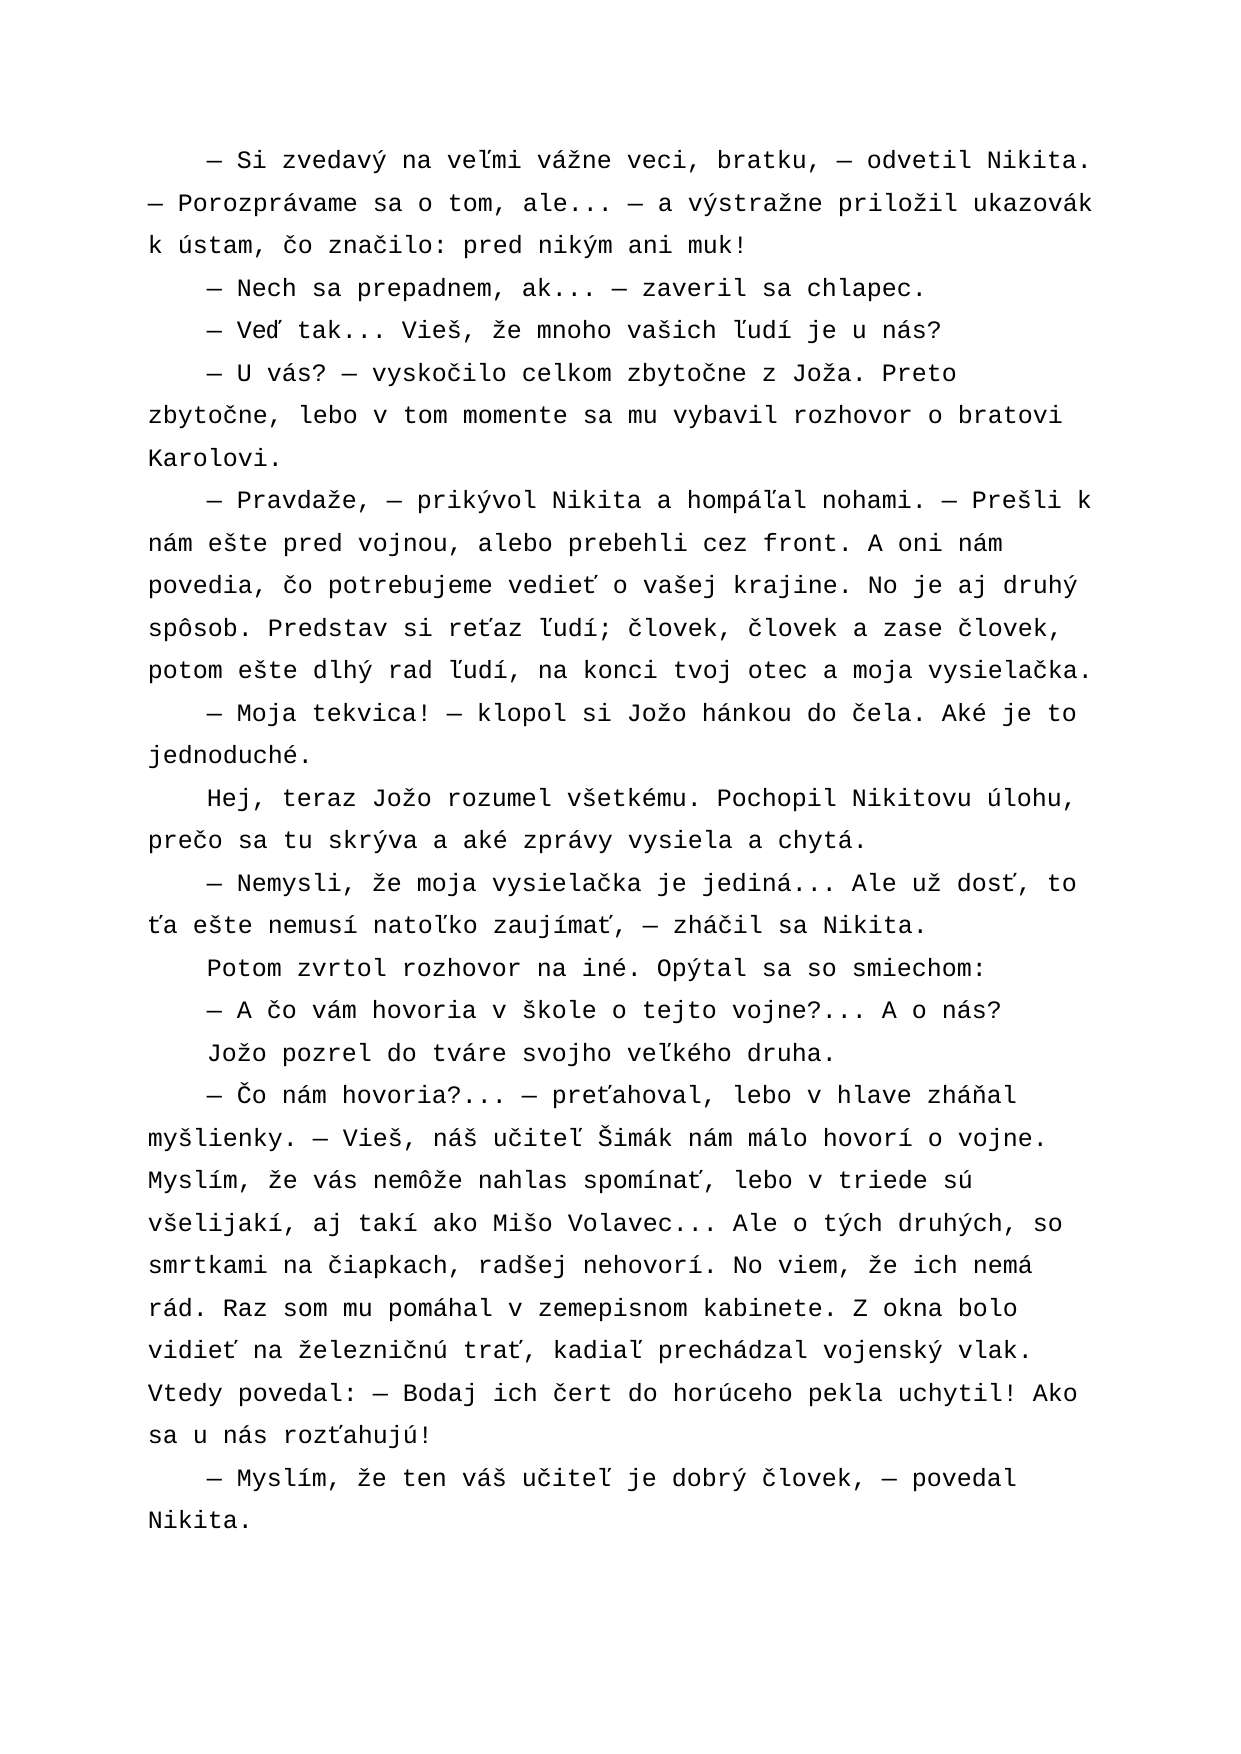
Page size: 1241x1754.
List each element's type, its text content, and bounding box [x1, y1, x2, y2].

text — Nech sa prepadnem, ak... — zaveril sa chlapec. [148, 275, 1093, 303]
text — Si zvedavý na veľmi vážne veci, bratku, — odvetil Nikita. — Porozprávame sa o tom, ale... — a výstražne priložil ukazovák k ústam, čo značilo: pred nikým ani muk! [148, 148, 1093, 261]
text — Pravdaže, — prikývol Nikita a hompáľal nohami. — Prešli k nám ešte pred vojnou, alebo prebehli cez front. A oni nám povedia, čo potrebujeme vedieť o vašej krajine. No je aj druhý spôsob. Predstav si reťaz ľudí; človek, človek a zase človek, potom ešte dlhý rad ľudí, na konci tvoj otec a moja vysielačka. [148, 488, 1093, 686]
text Hej, teraz Jožo rozumel všetkému. Pochopil Nikitovu úlohu, prečo sa tu skrýva a aké zprávy vysiela a chytá. [148, 785, 1093, 856]
text — Nemysli, že moja vysielačka je jediná... Ale už dosť, to ťa ešte nemusí natoľko zaujímať, — zháčil sa Nikita. [148, 870, 1093, 941]
text — U vás? — vyskočilo celkom zbytočne z Joža. Preto zbytočne, lebo v tom momente sa mu vybavil rozhovor o bratovi Karolovi. [148, 360, 1093, 473]
text — Veď tak... Vieš, že mnoho vašich ľudí je u nás? [148, 318, 1093, 346]
text — Moja tekvica! — klopol si Jožo hánkou do čela. Aké je to jednoduché. [148, 700, 1093, 771]
text Potom zvrtol rozhovor na iné. Opýtal sa so smiechom: [148, 955, 1093, 983]
text Jožo pozrel do tváre svojho veľkého druha. [148, 1040, 1093, 1068]
text — Čo nám hovoria?... — preťahoval, lebo v hlave zháňal myšlienky. — Vieš, náš učiteľ Šimák nám málo hovorí o vojne. Myslím, že vás nemôže nahlas spomínať, lebo v triede sú všelijakí, aj takí ako Mišo Volavec... Ale o tých druhých, so smrtkami na čiapkach, radšej nehovorí. No viem, že ich nemá rád. Raz som mu pomáhal v zemepisnom kabinete. Z okna bolo vidieť na železničnú trať, kadiaľ prechádzal vojenský vlak. Vtedy povedal: — Bodaj ich čert do horúceho pekla uchytil! Ako sa u nás rozťahujú! [148, 1083, 1093, 1451]
text — A čo vám hovoria v škole o tejto vojne?... A o nás? [148, 998, 1093, 1026]
text — Myslím, že ten váš učiteľ je dobrý človek, — povedal Nikita. [148, 1465, 1093, 1536]
